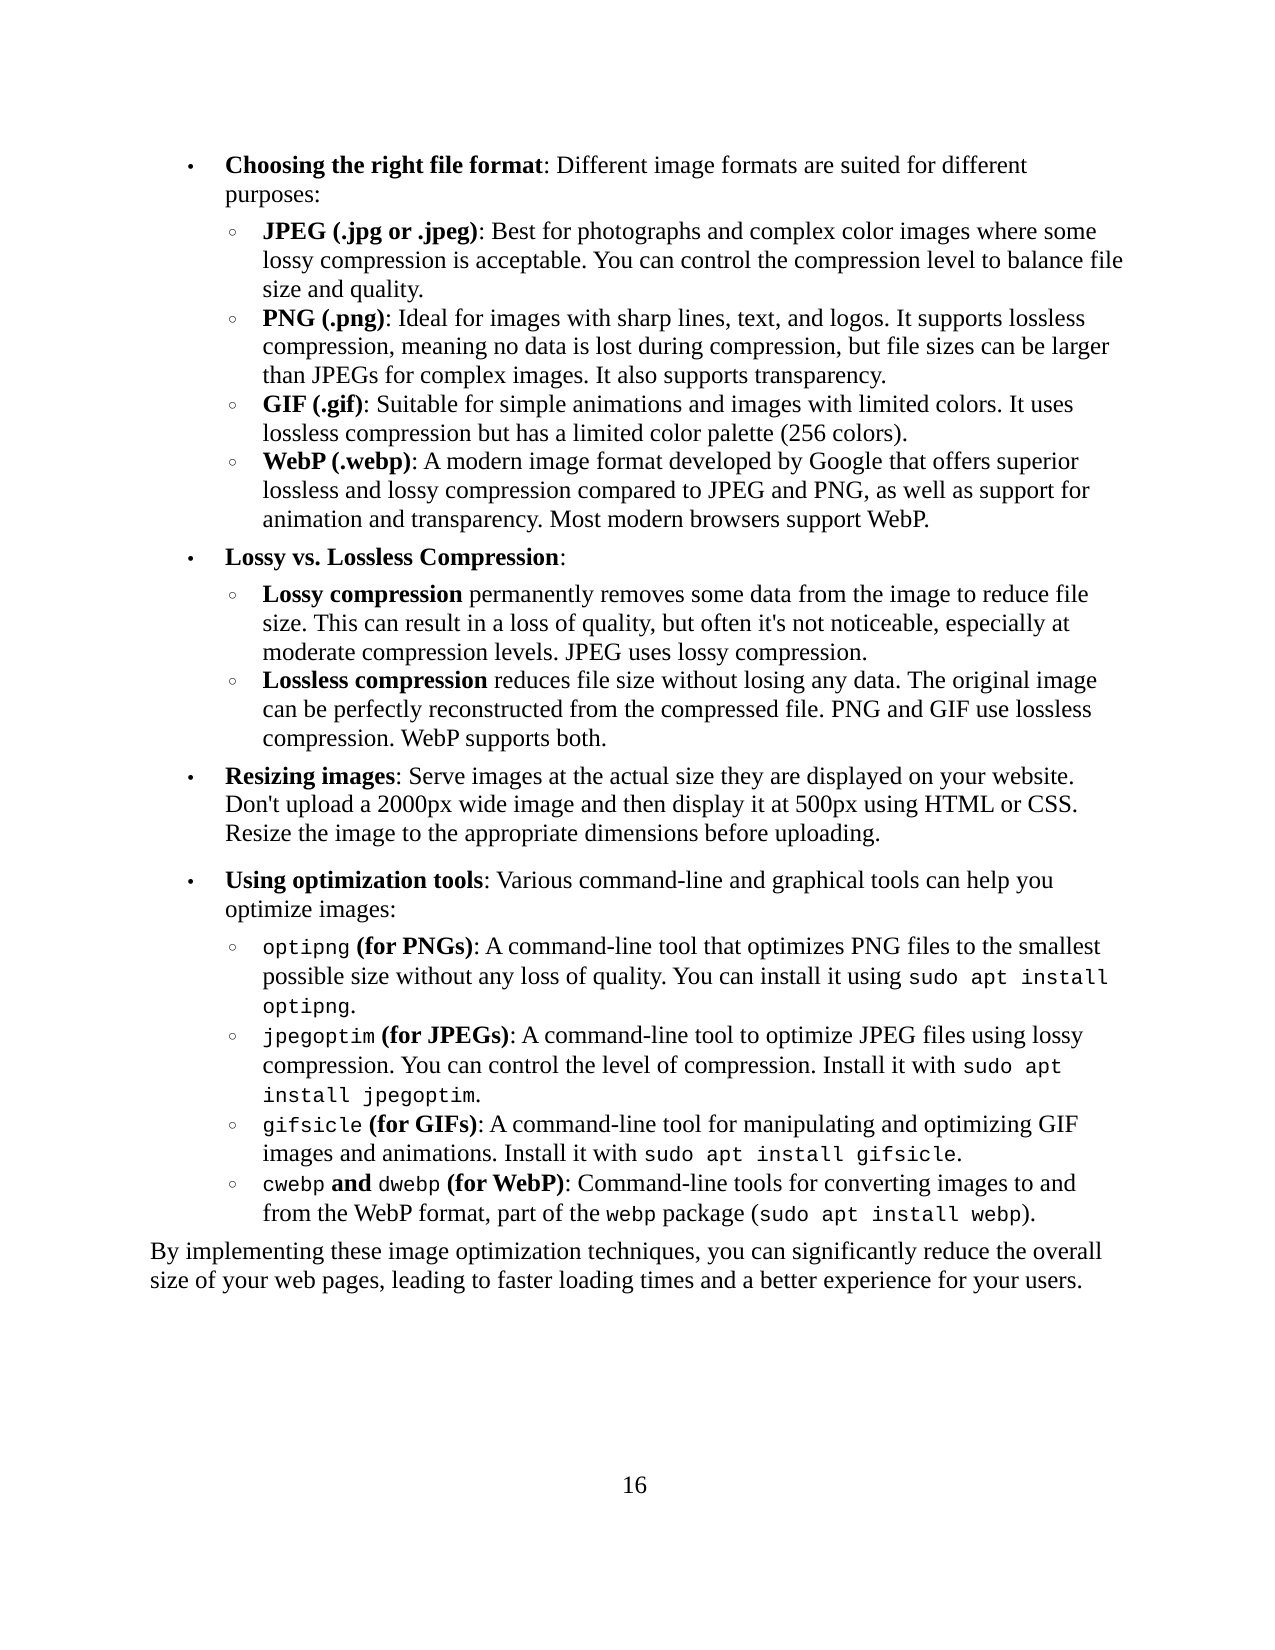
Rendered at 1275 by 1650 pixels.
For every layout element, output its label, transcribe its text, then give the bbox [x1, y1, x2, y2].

list Resizing images: Serve images at the actual size they are displayed on your website. Don't upload a 2000px wide image and then display it at 500px using HTML or CSS. Resize the image to the appropriate dimensions before uploading. [187, 761, 1125, 847]
list Using optimization tools: Various command-line and graphical tools can help you optimize images: [187, 865, 1125, 922]
list gifsicle (for GIFs): A command-line tool for manipulating and optimizing GIF images and animations. Install it with sudo apt install gifsicle. [225, 1109, 1125, 1168]
list optipng (for PNGs): A command-line tool that optimizes PNG files to the smallest possible size without any loss of quality. You can install it using sudo apt install optipng. [225, 931, 1125, 1020]
list Lossless compression reduces file size without losing any data. The original image can be perfectly reconstructed from the compressed file. PNG and GIF use lossless compression. WebP supports both. [225, 666, 1125, 752]
text By implementing these image optimization techniques, you can significantly reduce the overall size of your web pages, leading to faster loading times and a better experience for your users. [150, 1236, 1125, 1294]
list JPEG (.jpg or .jpeg): Best for photographs and complex color images where some lossy compression is acceptable. You can control the compression level to balance file size and quality. [225, 216, 1125, 303]
list Lossy vs. Lossless Compression: [187, 542, 1125, 570]
list jpegoptim (for JPEGs): A command-line tool to optimize JPEG files using lossy compression. You can control the level of compression. Install it with sudo apt install jpegoptim. [225, 1020, 1125, 1109]
list Lossy compression permanently removes some data from the image to reduce file size. This can result in a loss of quality, but often it's not noticeable, especially at moderate compression levels. JPEG uses lossy compression. [225, 579, 1125, 666]
list GIF (.gif): Suitable for simple animations and images with limited colors. It uses lossless compression but has a limited color palette (256 colors). [225, 389, 1125, 446]
list cwebp and dwebp (for WebP): Command-line tools for converting images to and from the WebP format, part of the webp package (sudo apt install webp). [225, 1168, 1125, 1227]
list Choosing the right file format: Different image formats are suited for different purposes: [187, 150, 1125, 207]
list PNG (.png): Ideal for images with sharp lines, text, and logos. It supports lossless compression, meaning no data is lost during compression, but file sizes can be larger than JPEGs for complex images. It also supports transparency. [225, 303, 1125, 389]
list WebP (.webp): A modern image format developed by Google that offers superior lossless and lossy compression compared to JPEG and PNG, as well as support for animation and transparency. Most modern browsers support WebP. [225, 446, 1125, 533]
